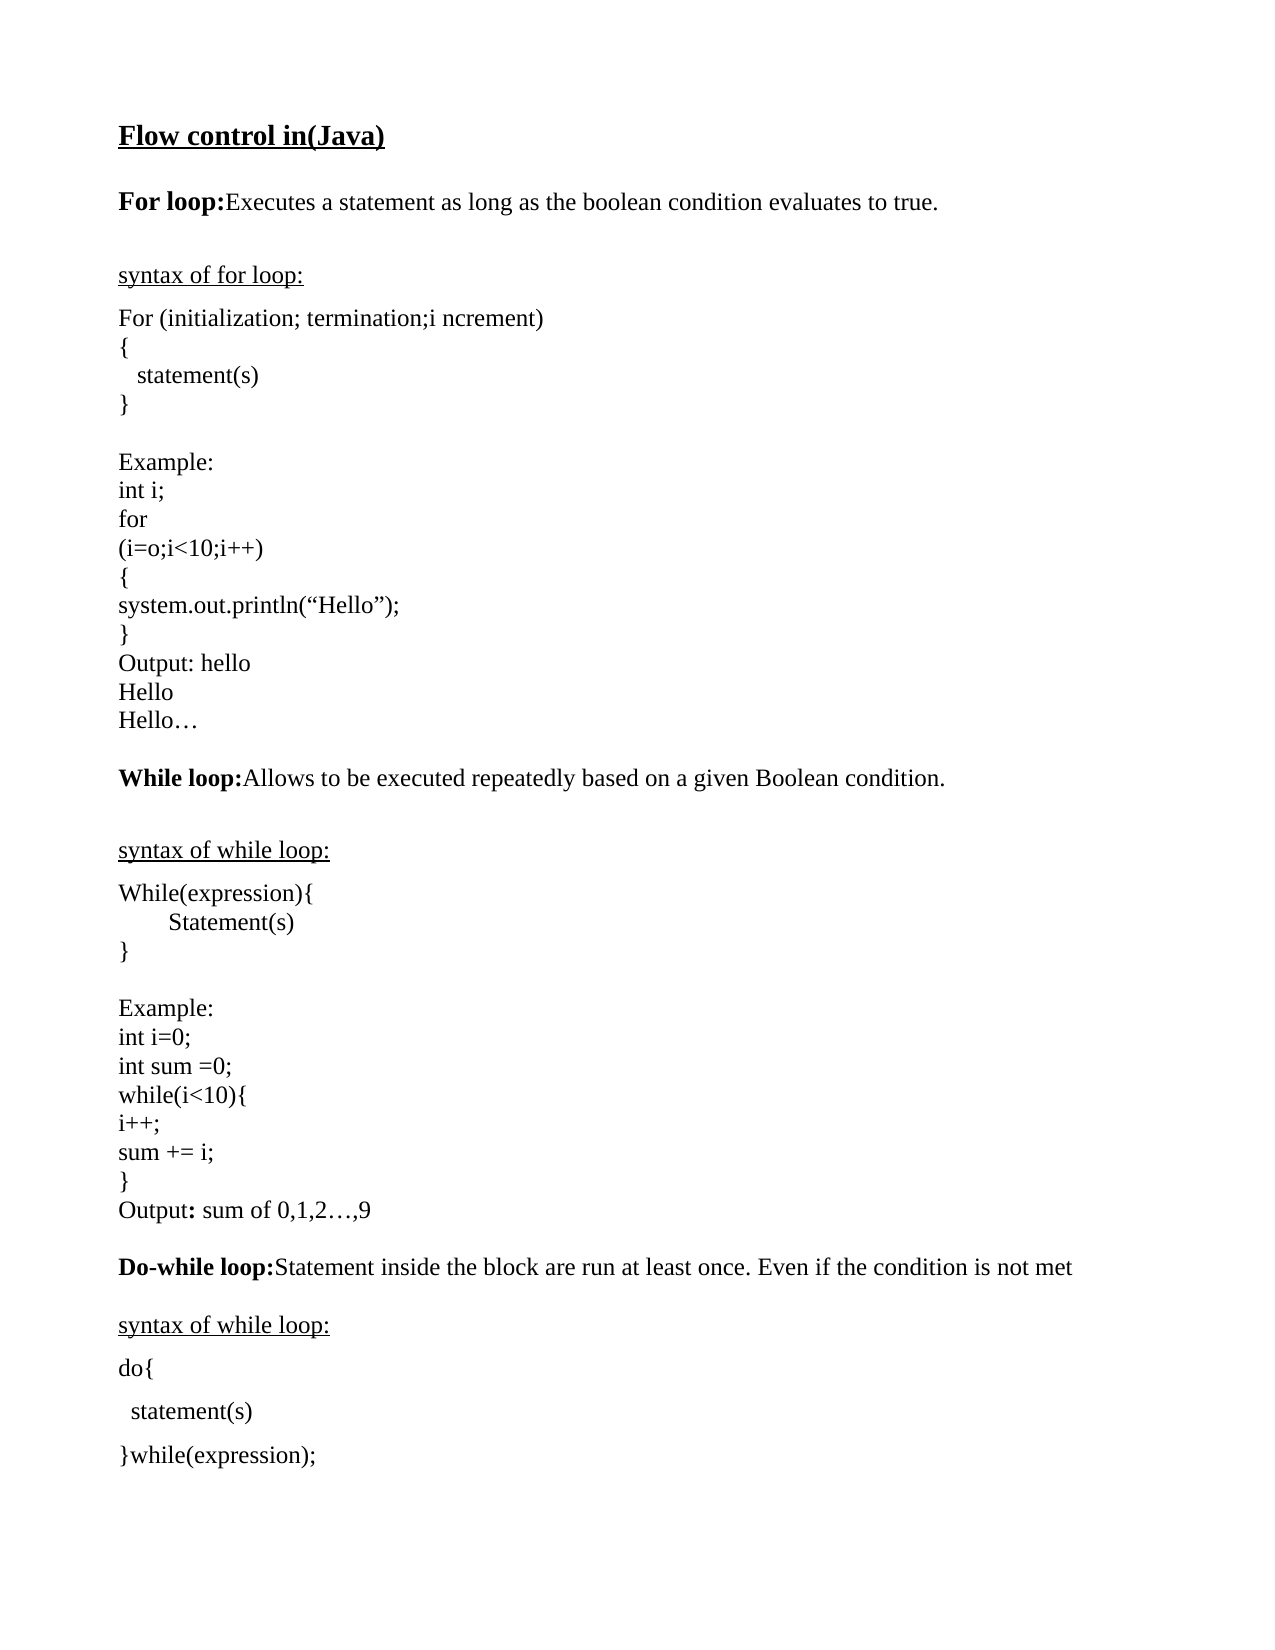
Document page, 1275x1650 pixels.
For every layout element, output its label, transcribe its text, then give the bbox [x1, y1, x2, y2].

text Hello… [118, 706, 1157, 734]
text } [118, 389, 1157, 418]
text do{ [118, 1353, 1157, 1382]
text Example: [118, 993, 1157, 1022]
text Statement(s) [118, 907, 1157, 936]
text i++; [118, 1108, 1157, 1137]
text Hello [118, 677, 1157, 706]
text int sum =0; [118, 1051, 1157, 1080]
text int i; [118, 476, 1157, 504]
text }while(expression); [118, 1440, 1157, 1468]
text (i=o;i<10;i++) [118, 533, 1157, 562]
text syntax of for loop: [118, 260, 1157, 288]
text For (initialization; termination;i ncrement) [118, 303, 1157, 332]
text Output: sum of 0,1,2…,9 [118, 1195, 1157, 1223]
text sum += i; [118, 1137, 1157, 1166]
text Output: hello [118, 648, 1157, 677]
text { [118, 562, 1157, 591]
text While(expression){ [118, 878, 1157, 907]
text { [118, 332, 1157, 361]
text statement(s) [118, 1396, 1157, 1425]
text Do-while loop:Statement inside the block are run at least once. Even if the condition is not met [118, 1252, 1157, 1281]
text while(i<10){ [118, 1080, 1157, 1108]
text While loop:Allows to be executed repeatedly based on a given Boolean condition. [118, 763, 1157, 792]
text for [118, 504, 1157, 533]
text syntax of while loop: [118, 835, 1157, 864]
text } [118, 619, 1157, 648]
text For loop:Executes a statement as long as the boolean condition evaluates to true. [118, 185, 1157, 216]
text syntax of while loop: [118, 1310, 1157, 1338]
text Example: [118, 447, 1157, 476]
text } [118, 1166, 1157, 1195]
text } [118, 936, 1157, 965]
text statement(s) [118, 361, 1157, 389]
text Flow control in(Java) [118, 118, 1157, 152]
text int i=0; [118, 1022, 1157, 1051]
text system.out.println(“Hello”); [118, 591, 1157, 619]
